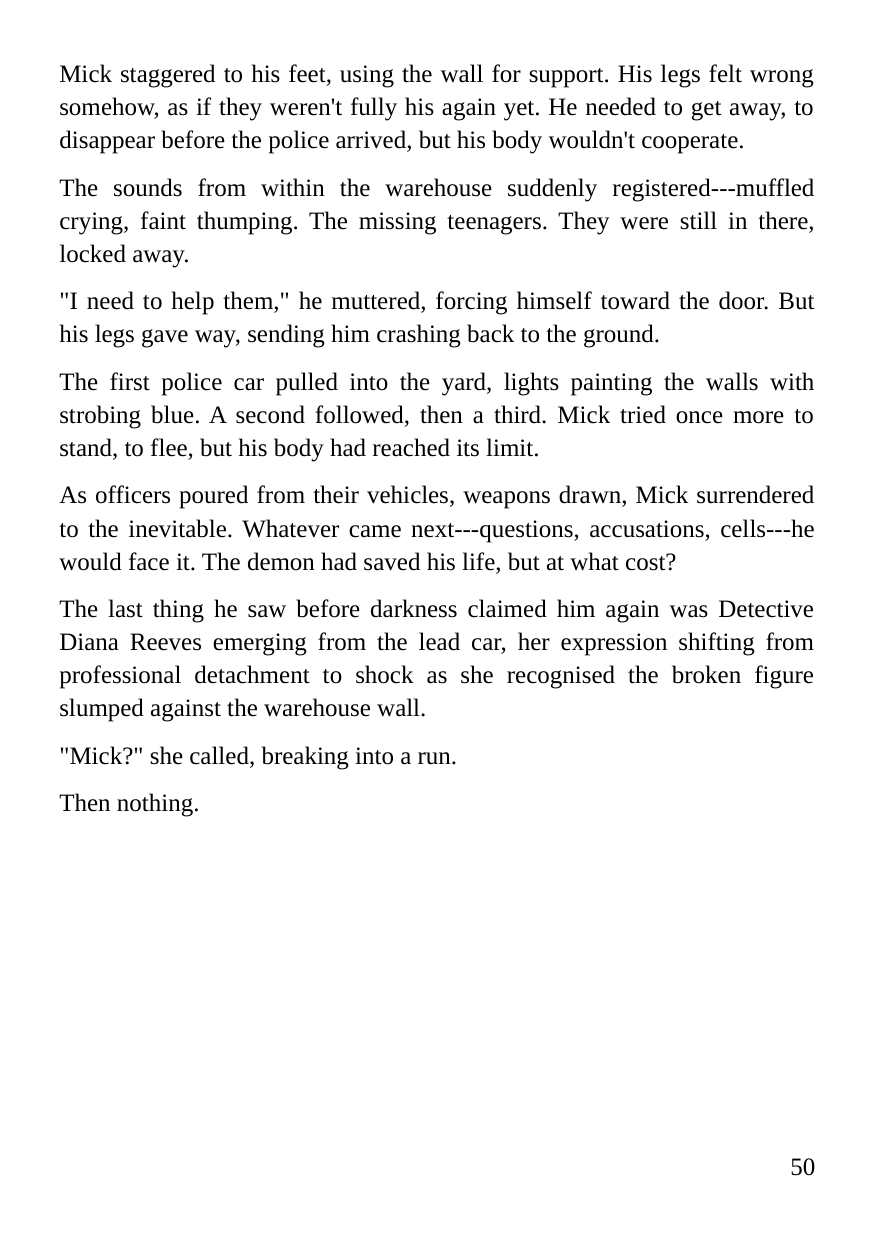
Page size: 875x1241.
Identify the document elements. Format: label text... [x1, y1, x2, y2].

text Then nothing. [59, 788, 815, 817]
text The last thing he saw before darkness claimed him again was Detective Diana Reeves emerging from the lead car, her expression shifting from professional detachment to shock as she recognised the broken figure slumped against the warehouse wall. [59, 594, 815, 722]
text As officers poured from their vehicles, weapons drawn, Mick surrendered to the inevitable. Whatever came next---questions, accusations, cells---he would face it. The demon had saved his life, but at what cost? [59, 481, 815, 575]
text Mick staggered to his feet, using the wall for support. His legs felt wrong somehow, as if they weren't fully his again yet. He needed to get away, to disappear before the police arrived, but his body wouldn't cooperate. [59, 59, 815, 154]
text "Mick?" she called, breaking into a run. [59, 741, 815, 770]
text The first police car pulled into the yard, lights painting the walls with strobing blue. A second followed, then a third. Mick tried once more to stand, to flee, but his body had reached its limit. [59, 367, 815, 462]
text "I need to help them," he muttered, forcing himself toward the door. But his legs gave way, sending him crashing back to the ground. [59, 286, 815, 348]
text The sounds from within the warehouse suddenly registered---muffled crying, faint thumping. The missing teenagers. They were still in there, locked away. [59, 173, 815, 267]
